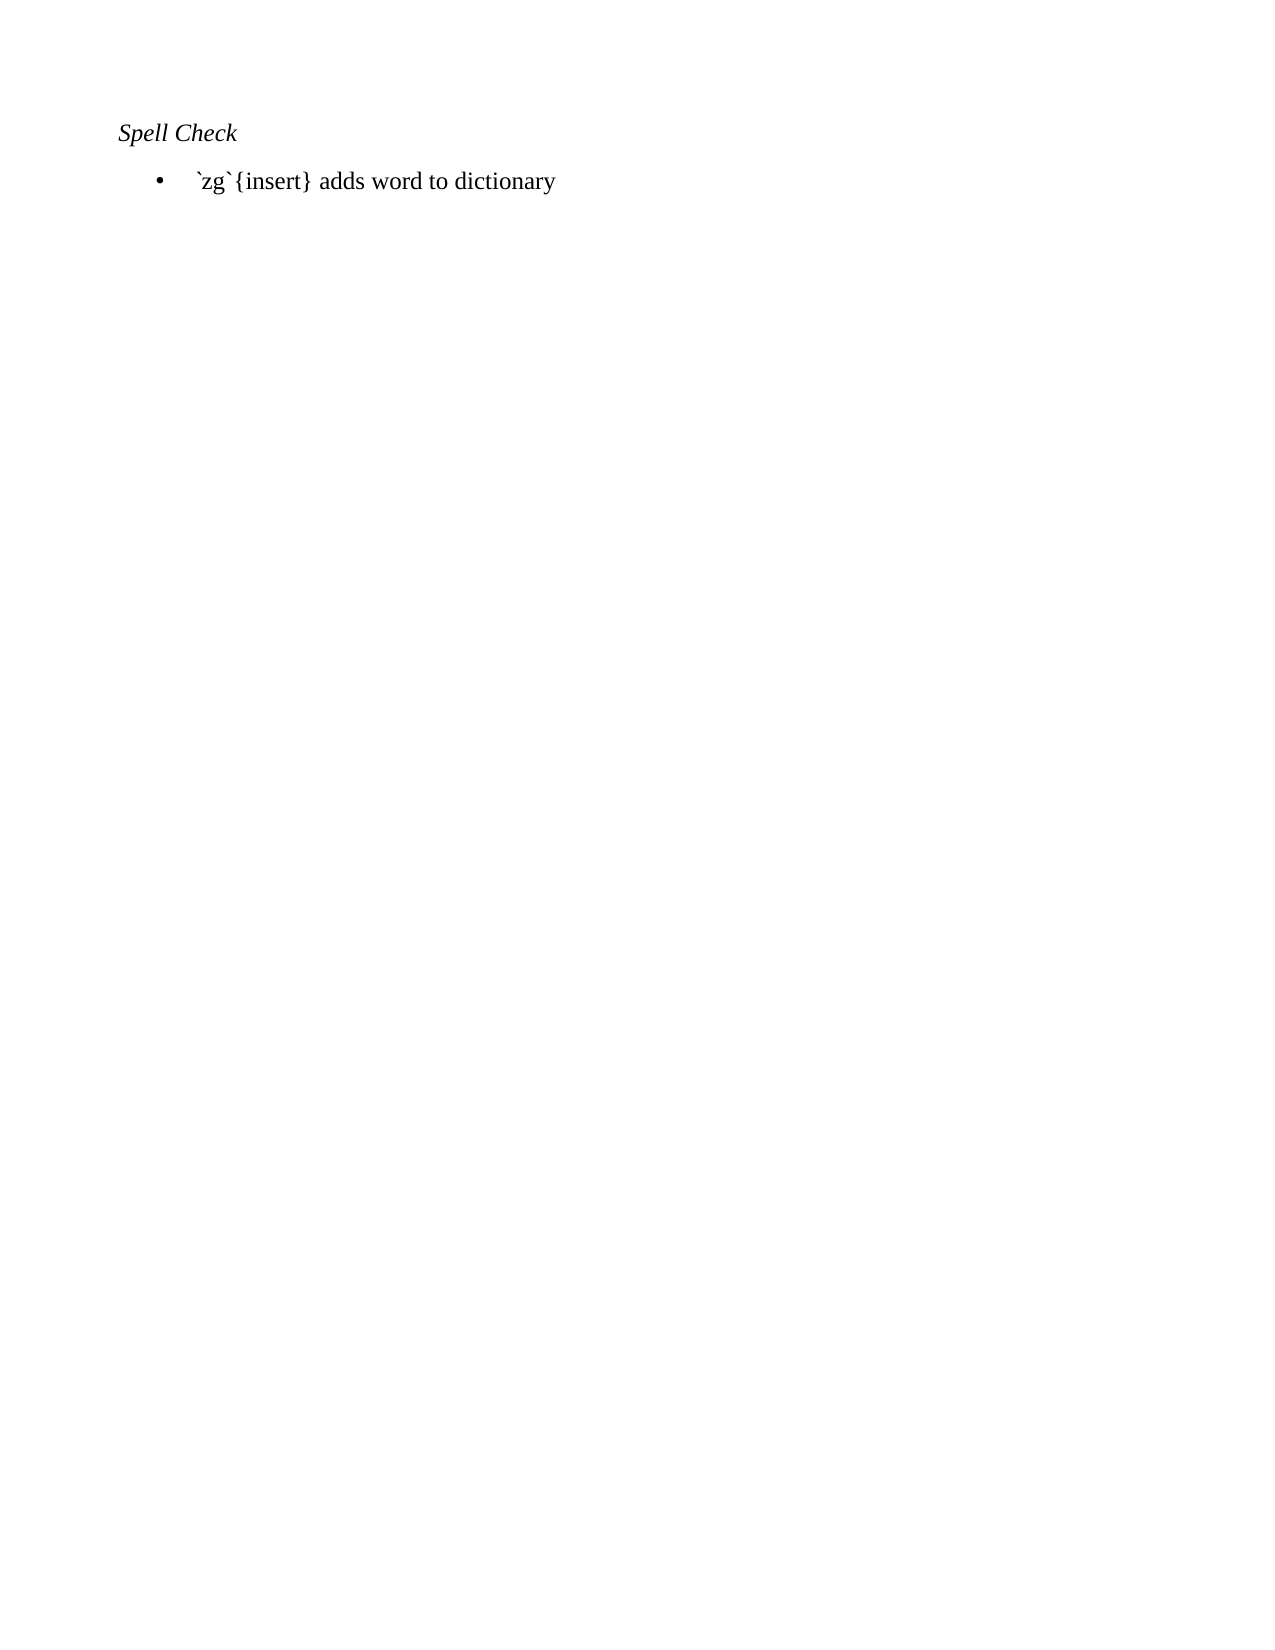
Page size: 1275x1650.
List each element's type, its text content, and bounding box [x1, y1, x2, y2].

list `zg`{insert} adds word to dictionary [156, 166, 1157, 194]
text Spell Check [118, 118, 1157, 147]
